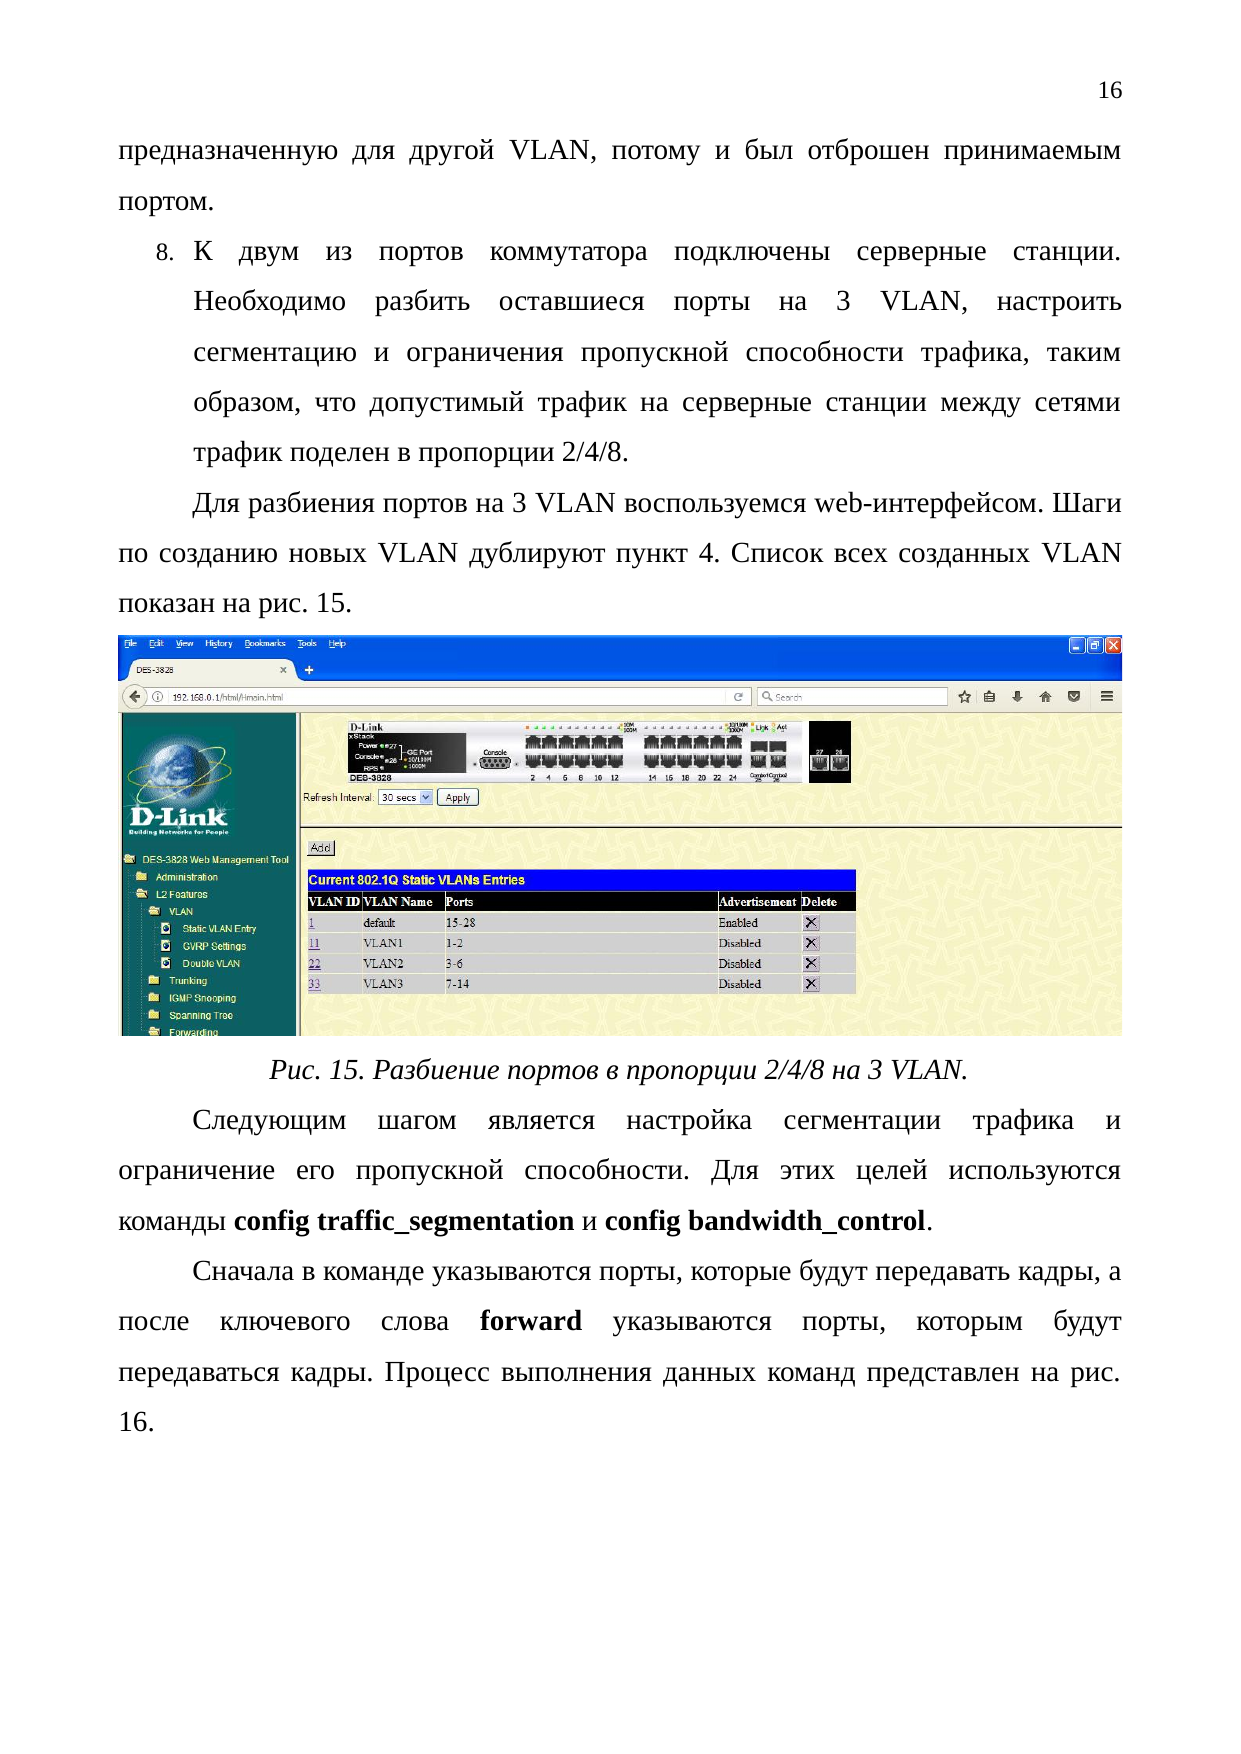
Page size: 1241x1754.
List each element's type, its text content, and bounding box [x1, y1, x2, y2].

text Сначала в команде указываются порты, которые будут передавать кадры, а после ключевого слова forward указываются порты, которым будут передаваться кадры. Процесс выполнения данных команд представлен на рис. 16. [118, 1253, 1122, 1437]
text Рис. 15. Разбиение портов в пропорции 2/4/8 на 3 VLAN. [118, 1036, 1122, 1085]
text Следующим шагом является настройка сегментации трафика и ограничение его пропускной способности. Для этих целей используются команды config traffic_segmentation и config bandwidth_control. [118, 1102, 1122, 1236]
picture [118, 635, 1123, 1036]
text предназначенную для другой VLAN, потому и был отброшен принимаемым портом. [118, 132, 1122, 216]
text Для разбиения портов на 3 VLAN воспользуемся web-интерфейсом. Шаги по созданию новых VLAN дублируют пункт 4. Список всех созданных VLAN показан на рис. 15. [118, 485, 1122, 619]
list К двум из портов коммутатора подключены серверные станции. Необходимо разбить оставшиеся порты на 3 VLAN, настроить сегментацию и ограничения пропускной способности трафика, таким образом, что допустимый трафик на серверные станции между сетями трафик поделен в пропорции 2/4/8. [156, 233, 1122, 468]
